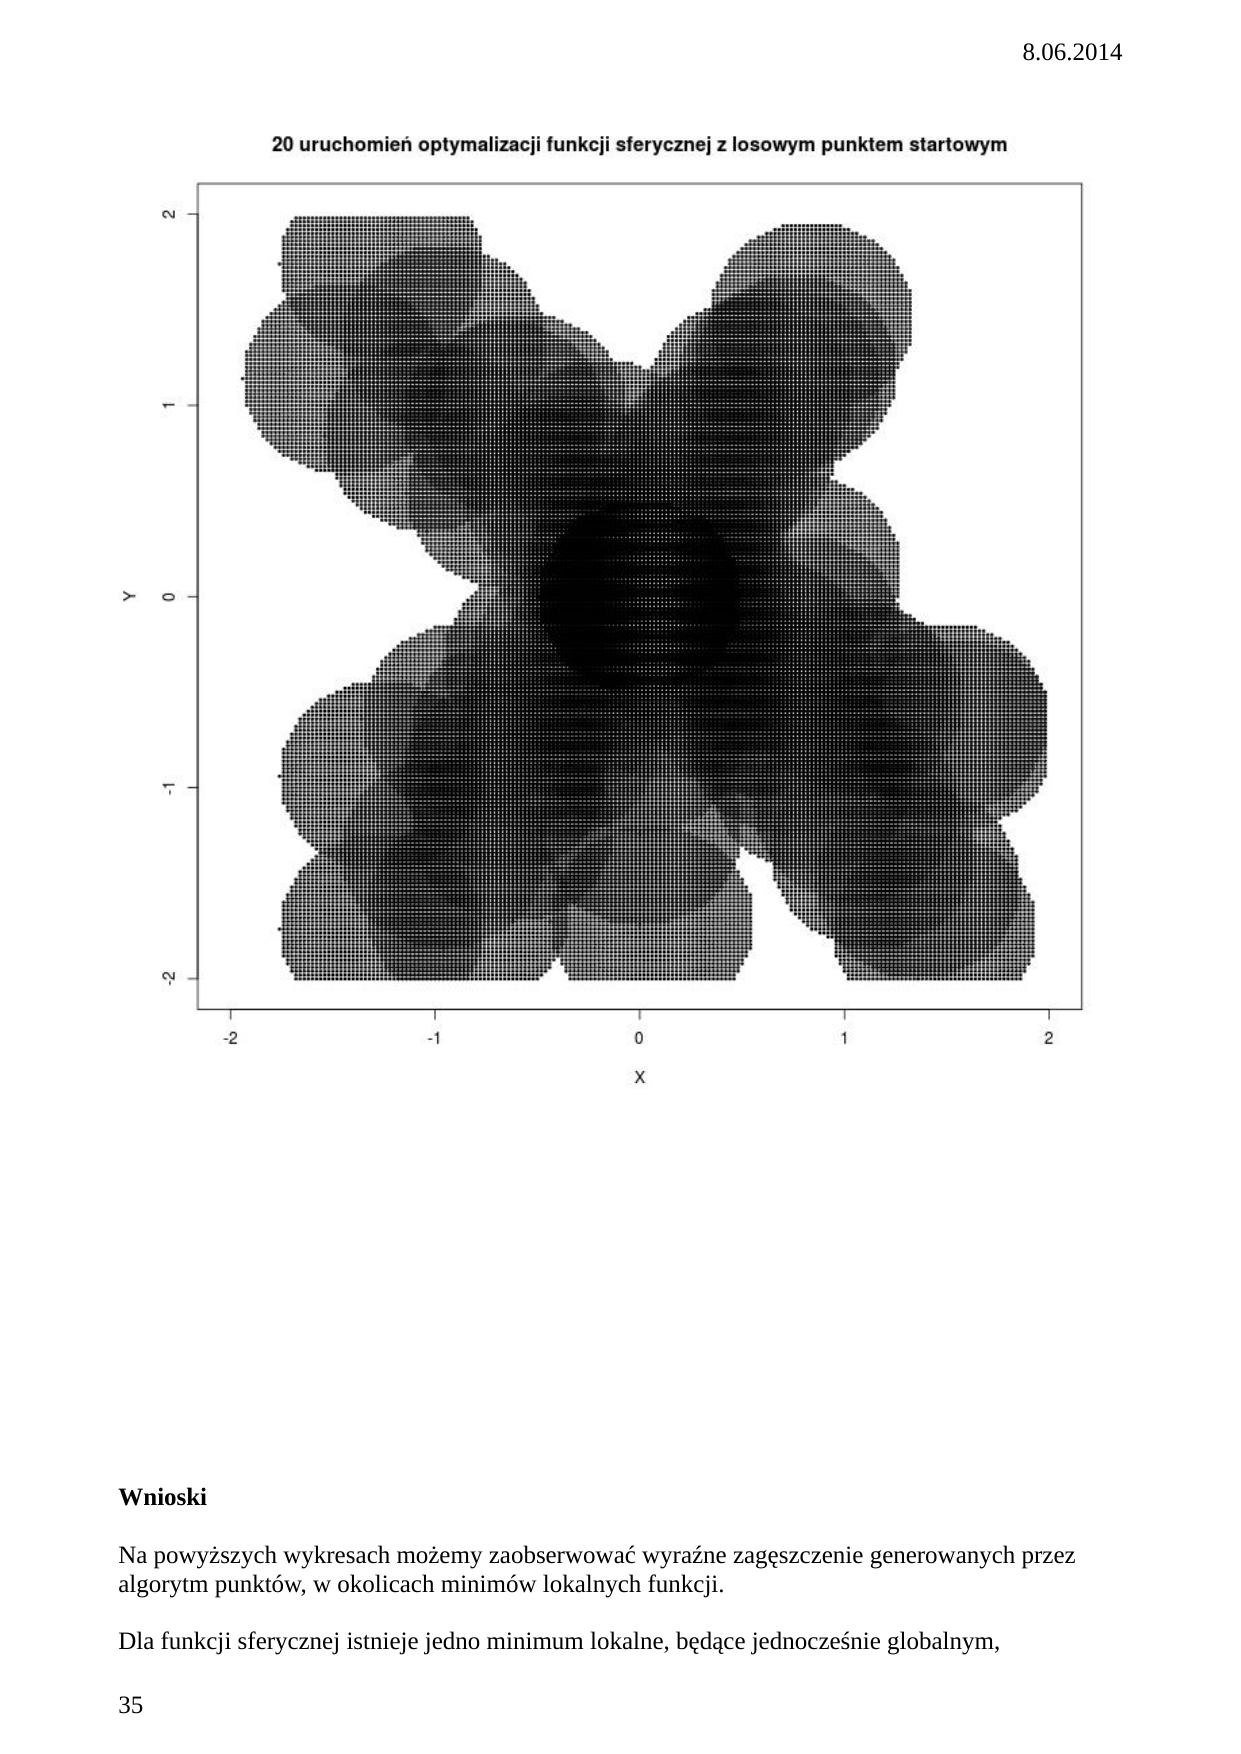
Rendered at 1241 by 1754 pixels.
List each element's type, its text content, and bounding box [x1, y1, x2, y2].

picture [118, 104, 1123, 1109]
text Dla funkcji sferycznej istnieje jedno minimum lokalne, będące jednocześnie globalnym, [118, 1626, 1122, 1655]
text Na powyższych wykresach możemy zaobserwować wyraźne zagęszczenie generowanych przez algorytm punktów, w okolicach minimów lokalnych funkcji. [118, 1540, 1122, 1597]
text Wnioski [118, 1482, 1122, 1511]
